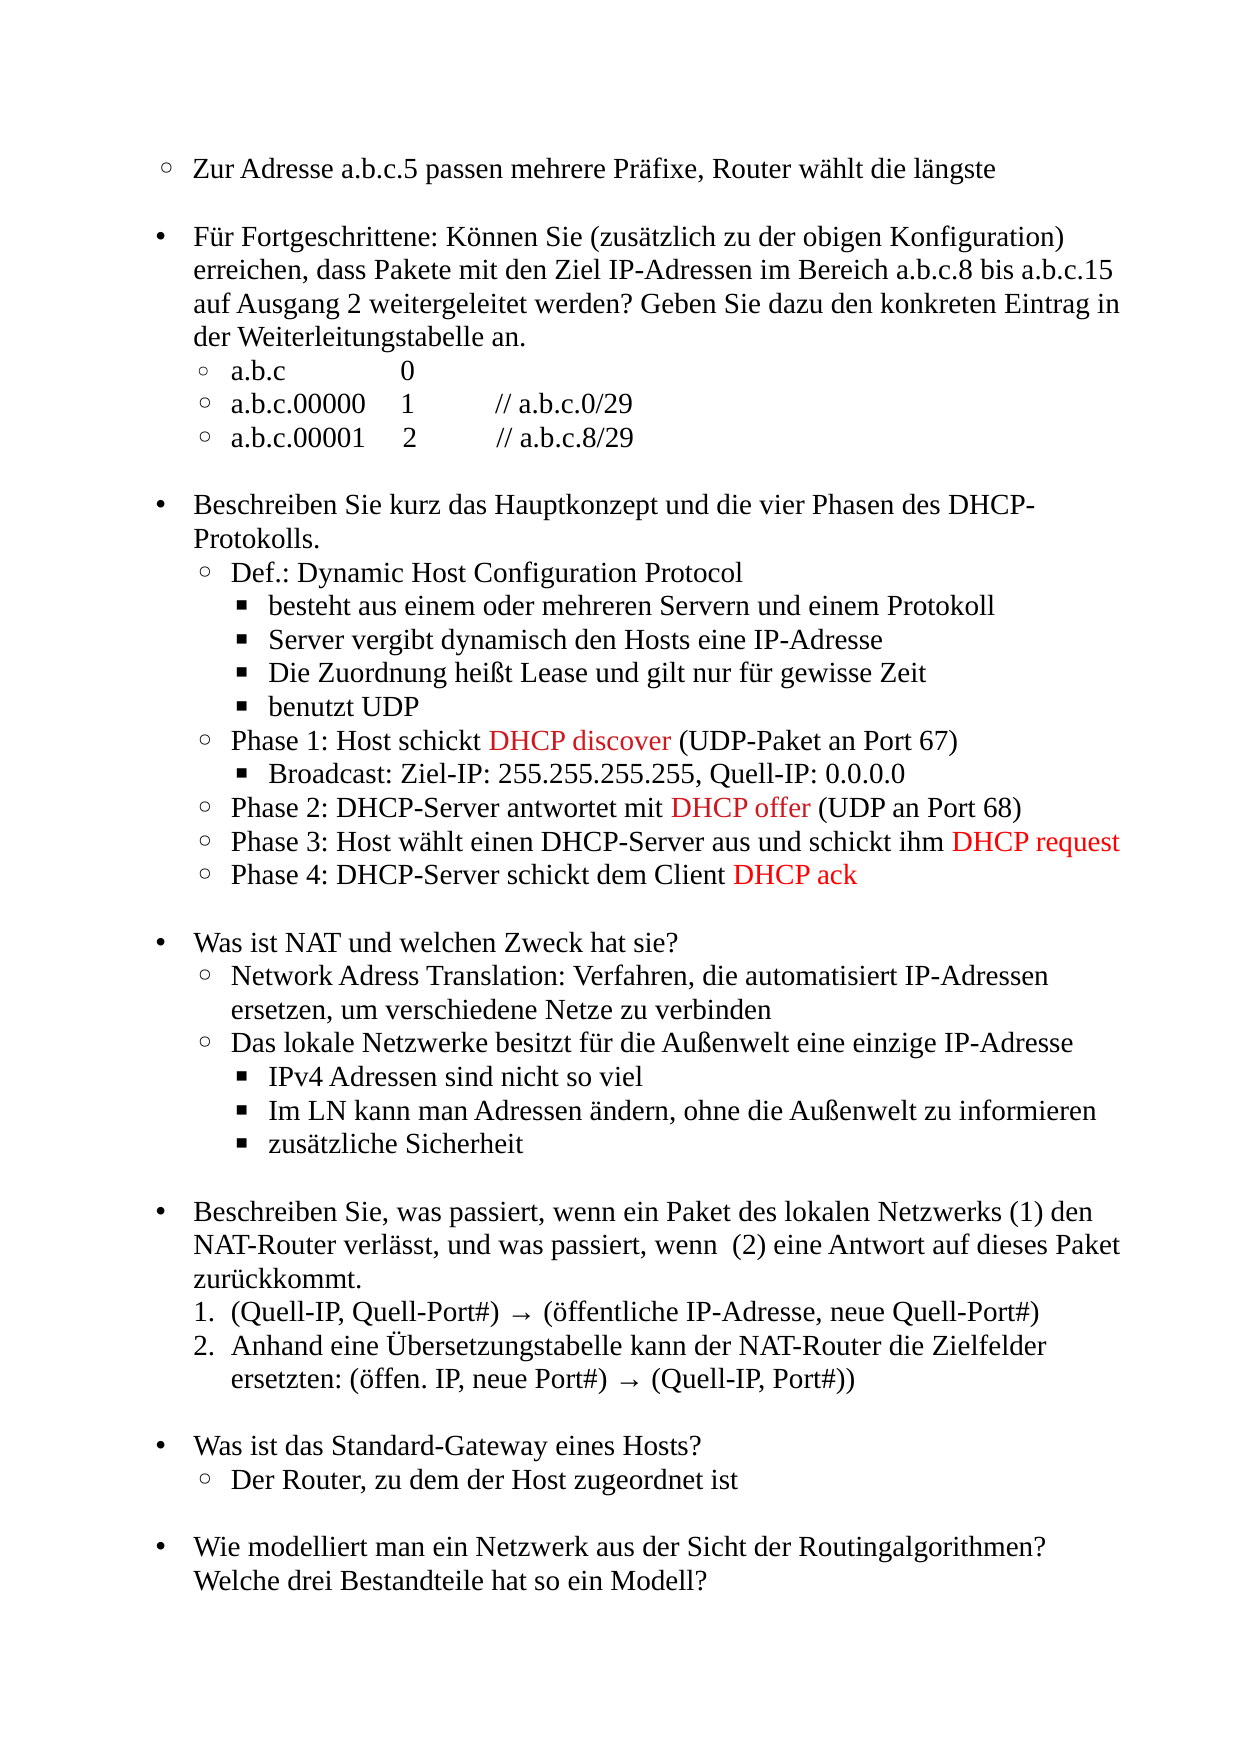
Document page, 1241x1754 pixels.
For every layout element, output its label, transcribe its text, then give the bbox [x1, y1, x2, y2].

list Im LN kann man Adressen ändern, ohne die Außenwelt zu informieren [231, 1093, 1122, 1126]
list zusätzliche Sicherheit [231, 1126, 1122, 1160]
list Was ist das Standard-Gateway eines Hosts? [156, 1428, 1122, 1462]
list Der Router, zu dem der Host zugeordnet ist [193, 1462, 1122, 1496]
list Beschreiben Sie kurz das Hauptkonzept und die vier Phasen des DHCP-Protokolls. [156, 487, 1122, 555]
list Phase 4: DHCP-Server schickt dem Client DHCP ack [193, 857, 1122, 891]
list Was ist NAT und welchen Zweck hat sie? [156, 925, 1122, 958]
list Phase 2: DHCP-Server antwortet mit DHCP offer (UDP an Port 68) [193, 790, 1122, 824]
list Wie modelliert man ein Netzwerk aus der Sicht der Routingalgorithmen? [156, 1529, 1122, 1563]
list benutzt UDP [231, 689, 1122, 723]
list Def.: Dynamic Host Configuration Protocol [193, 555, 1122, 588]
list besteht aus einem oder mehreren Servern und einem Protokoll [231, 588, 1122, 622]
list IPv4 Adressen sind nicht so viel [231, 1059, 1122, 1093]
list Server vergibt dynamisch den Hosts eine IP-Adresse [231, 622, 1122, 656]
list Für Fortgeschrittene: Können Sie (zusätzlich zu der obigen Konfiguration) erreichen, dass Pakete mit den Ziel IP-Adressen im Bereich a.b.c.8 bis a.b.c.15 auf Ausgang 2 weitergeleitet werden? Geben Sie dazu den konkreten Eintrag in der Weiterleitungstabelle an. [156, 219, 1122, 353]
list Phase 1: Host schickt DHCP discover (UDP-Paket an Port 67) [193, 723, 1122, 757]
list Welche drei Bestandteile hat so ein Modell? [156, 1563, 1122, 1597]
list Network Adress Translation: Verfahren, die automatisiert IP-Adressen ersetzen, um verschiedene Netze zu verbinden [193, 958, 1122, 1026]
list a.b.c.00000 1 // a.b.c.0/29 [193, 387, 1122, 420]
list Das lokale Netzwerke besitzt für die Außenwelt eine einzige IP-Adresse [193, 1026, 1122, 1059]
list a.b.c 0 [193, 353, 1122, 387]
list Die Zuordnung heißt Lease und gilt nur für gewisse Zeit [231, 656, 1122, 689]
list Beschreiben Sie, was passiert, wenn ein Paket des lokalen Netzwerks (1) den NAT-Router verlässt, und was passiert, wenn (2) eine Antwort auf dieses Paket zurückkommt. [156, 1194, 1122, 1294]
list Broadcast: Ziel-IP: 255.255.255.255, Quell-IP: 0.0.0.0 [231, 757, 1122, 790]
list Phase 3: Host wählt einen DHCP-Server aus und schickt ihm DHCP request [193, 824, 1122, 857]
list a.b.c.00001 2 // a.b.c.8/29 [193, 420, 1122, 454]
list (Quell-IP, Quell-Port#) → (öffentliche IP-Adresse, neue Quell-Port#) [193, 1294, 1122, 1328]
list Zur Adresse a.b.c.5 passen mehrere Präfixe, Router wählt die längste [154, 152, 1122, 185]
list Anhand eine Übersetzungstabelle kann der NAT-Router die Zielfelder ersetzten: (öffen. IP, neue Port#) → (Quell-IP, Port#)) [193, 1328, 1122, 1395]
